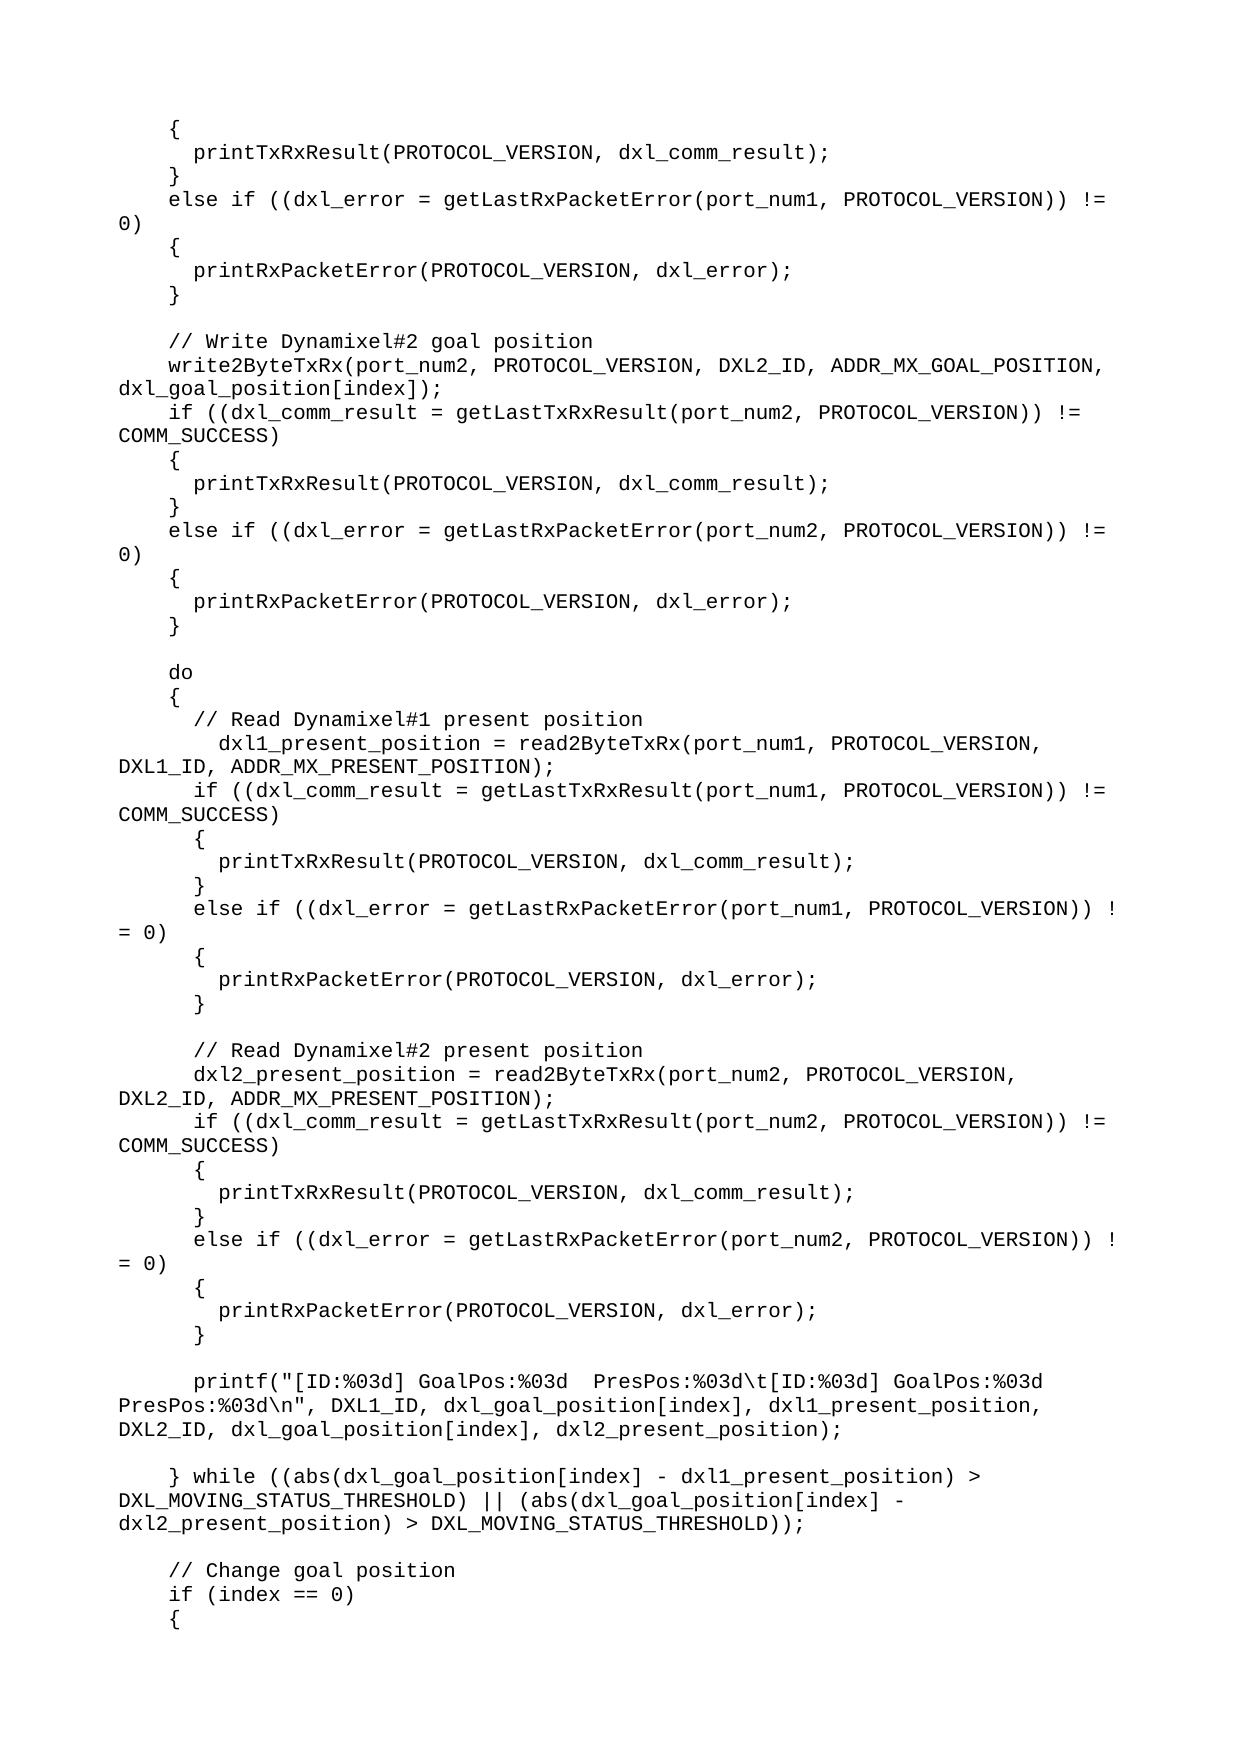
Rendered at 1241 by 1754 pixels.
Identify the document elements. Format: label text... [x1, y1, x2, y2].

text { [118, 236, 1122, 260]
text { [118, 1277, 1122, 1300]
text if (index == 0) [118, 1584, 1122, 1608]
text // Read Dynamixel#1 present position [118, 709, 1122, 733]
text } [118, 1206, 1122, 1229]
text { [118, 1158, 1122, 1182]
text } [118, 496, 1122, 520]
text // Change goal position [118, 1561, 1122, 1584]
text do [118, 662, 1122, 686]
text // Read Dynamixel#2 present position [118, 1040, 1122, 1064]
text printTxRxResult(PROTOCOL_VERSION, dxl_comm_result); [118, 142, 1122, 165]
text else if ((dxl_error = getLastRxPacketError(port_num2, PROTOCOL_VERSION)) != 0) [118, 1229, 1122, 1277]
text } [118, 1324, 1122, 1348]
text { [118, 946, 1122, 969]
text } [118, 993, 1122, 1017]
text dxl2_present_position = read2ByteTxRx(port_num2, PROTOCOL_VERSION, DXL2_ID, ADDR_MX_PRESENT_POSITION); [118, 1064, 1122, 1111]
text // Write Dynamixel#2 goal position [118, 331, 1122, 354]
text printRxPacketError(PROTOCOL_VERSION, dxl_error); [118, 260, 1122, 284]
text if ((dxl_comm_result = getLastTxRxResult(port_num2, PROTOCOL_VERSION)) != COMM_SUCCESS) [118, 1111, 1122, 1158]
text printf("[ID:%03d] GoalPos:%03d PresPos:%03d\t[ID:%03d] GoalPos:%03d PresPos:%03d\n", DXL1_ID, dxl_goal_position[index], dxl1_present_position, DXL2_ID, dxl_goal_position[index], dxl2_present_position); [118, 1371, 1122, 1442]
text { [118, 827, 1122, 851]
text printRxPacketError(PROTOCOL_VERSION, dxl_error); [118, 969, 1122, 993]
text if ((dxl_comm_result = getLastTxRxResult(port_num2, PROTOCOL_VERSION)) != COMM_SUCCESS) [118, 402, 1122, 449]
text printTxRxResult(PROTOCOL_VERSION, dxl_comm_result); [118, 851, 1122, 875]
text } [118, 284, 1122, 307]
text else if ((dxl_error = getLastRxPacketError(port_num1, PROTOCOL_VERSION)) != 0) [118, 189, 1122, 236]
text { [118, 567, 1122, 591]
text } while ((abs(dxl_goal_position[index] - dxl1_present_position) > DXL_MOVING_STATUS_THRESHOLD) || (abs(dxl_goal_position[index] - dxl2_present_position) > DXL_MOVING_STATUS_THRESHOLD)); [118, 1466, 1122, 1537]
text else if ((dxl_error = getLastRxPacketError(port_num2, PROTOCOL_VERSION)) != 0) [118, 520, 1122, 567]
text } [118, 165, 1122, 189]
text printTxRxResult(PROTOCOL_VERSION, dxl_comm_result); [118, 1182, 1122, 1206]
text { [118, 118, 1122, 142]
text else if ((dxl_error = getLastRxPacketError(port_num1, PROTOCOL_VERSION)) != 0) [118, 898, 1122, 946]
text write2ByteTxRx(port_num2, PROTOCOL_VERSION, DXL2_ID, ADDR_MX_GOAL_POSITION, dxl_goal_position[index]); [118, 354, 1122, 402]
text { [118, 686, 1122, 709]
text printTxRxResult(PROTOCOL_VERSION, dxl_comm_result); [118, 473, 1122, 496]
text printRxPacketError(PROTOCOL_VERSION, dxl_error); [118, 1300, 1122, 1324]
text dxl1_present_position = read2ByteTxRx(port_num1, PROTOCOL_VERSION, DXL1_ID, ADDR_MX_PRESENT_POSITION); [118, 733, 1122, 780]
text if ((dxl_comm_result = getLastTxRxResult(port_num1, PROTOCOL_VERSION)) != COMM_SUCCESS) [118, 780, 1122, 827]
text { [118, 1608, 1122, 1631]
text } [118, 615, 1122, 638]
text { [118, 449, 1122, 473]
text printRxPacketError(PROTOCOL_VERSION, dxl_error); [118, 591, 1122, 615]
text } [118, 875, 1122, 898]
